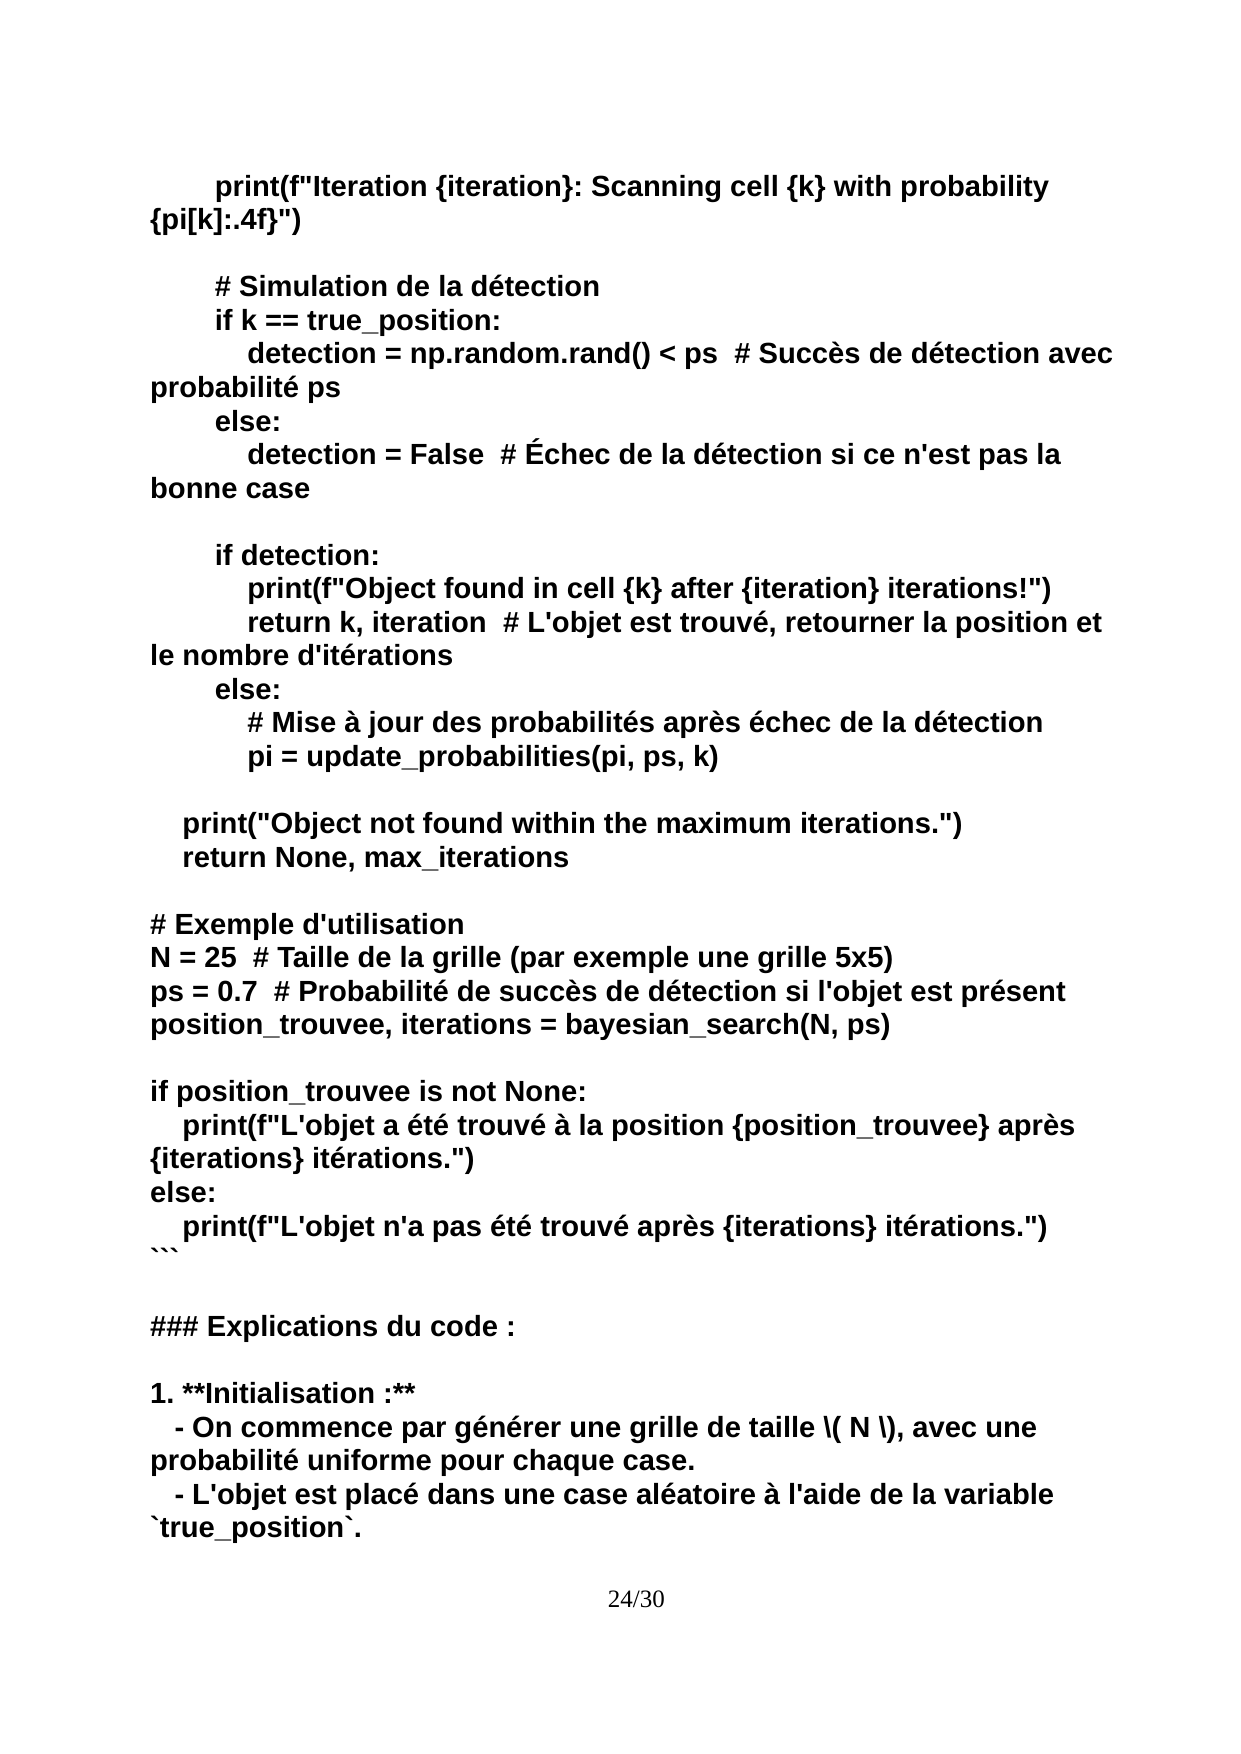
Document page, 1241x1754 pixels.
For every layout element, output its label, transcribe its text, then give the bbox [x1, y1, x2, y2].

text ### Explications du code : [150, 1309, 1122, 1343]
text print(f"L'objet a été trouvé à la position {position_trouvee} après {iterations} itérations.") [150, 1108, 1122, 1175]
text if detection: [150, 538, 1122, 571]
text print("Object not found within the maximum iterations.") [150, 806, 1122, 839]
text print(f"Iteration {iteration}: Scanning cell {k} with probability {pi[k]:.4f}") [150, 169, 1122, 236]
text return None, max_iterations [150, 839, 1122, 873]
text ``` [150, 1242, 1122, 1276]
text N = 25 # Taille de la grille (par exemple une grille 5x5) [150, 940, 1122, 974]
text pi = update_probabilities(pi, ps, k) [150, 739, 1122, 772]
text detection = False # Échec de la détection si ce n'est pas la bonne case [150, 437, 1122, 504]
text - On commence par générer une grille de taille \( N \), avec une probabilité uniforme pour chaque case. [150, 1410, 1122, 1477]
text if position_trouvee is not None: [150, 1074, 1122, 1108]
text return k, iteration # L'objet est trouvé, retourner la position et le nombre d'itérations [150, 605, 1122, 672]
text if k == true_position: [150, 303, 1122, 336]
text else: [150, 403, 1122, 437]
text # Simulation de la détection [150, 269, 1122, 303]
text # Mise à jour des probabilités après échec de la détection [150, 705, 1122, 739]
text else: [150, 672, 1122, 705]
text print(f"L'objet n'a pas été trouvé après {iterations} itérations.") [150, 1208, 1122, 1242]
text - L'objet est placé dans une case aléatoire à l'aide de la variable `true_position`. [150, 1477, 1122, 1544]
text position_trouvee, iterations = bayesian_search(N, ps) [150, 1007, 1122, 1041]
text detection = np.random.rand() < ps # Succès de détection avec probabilité ps [150, 336, 1122, 403]
text ps = 0.7 # Probabilité de succès de détection si l'objet est présent [150, 974, 1122, 1007]
text else: [150, 1175, 1122, 1208]
text print(f"Object found in cell {k} after {iteration} iterations!") [150, 571, 1122, 605]
text 1. **Initialisation :** [150, 1376, 1122, 1410]
text # Exemple d'utilisation [150, 907, 1122, 940]
